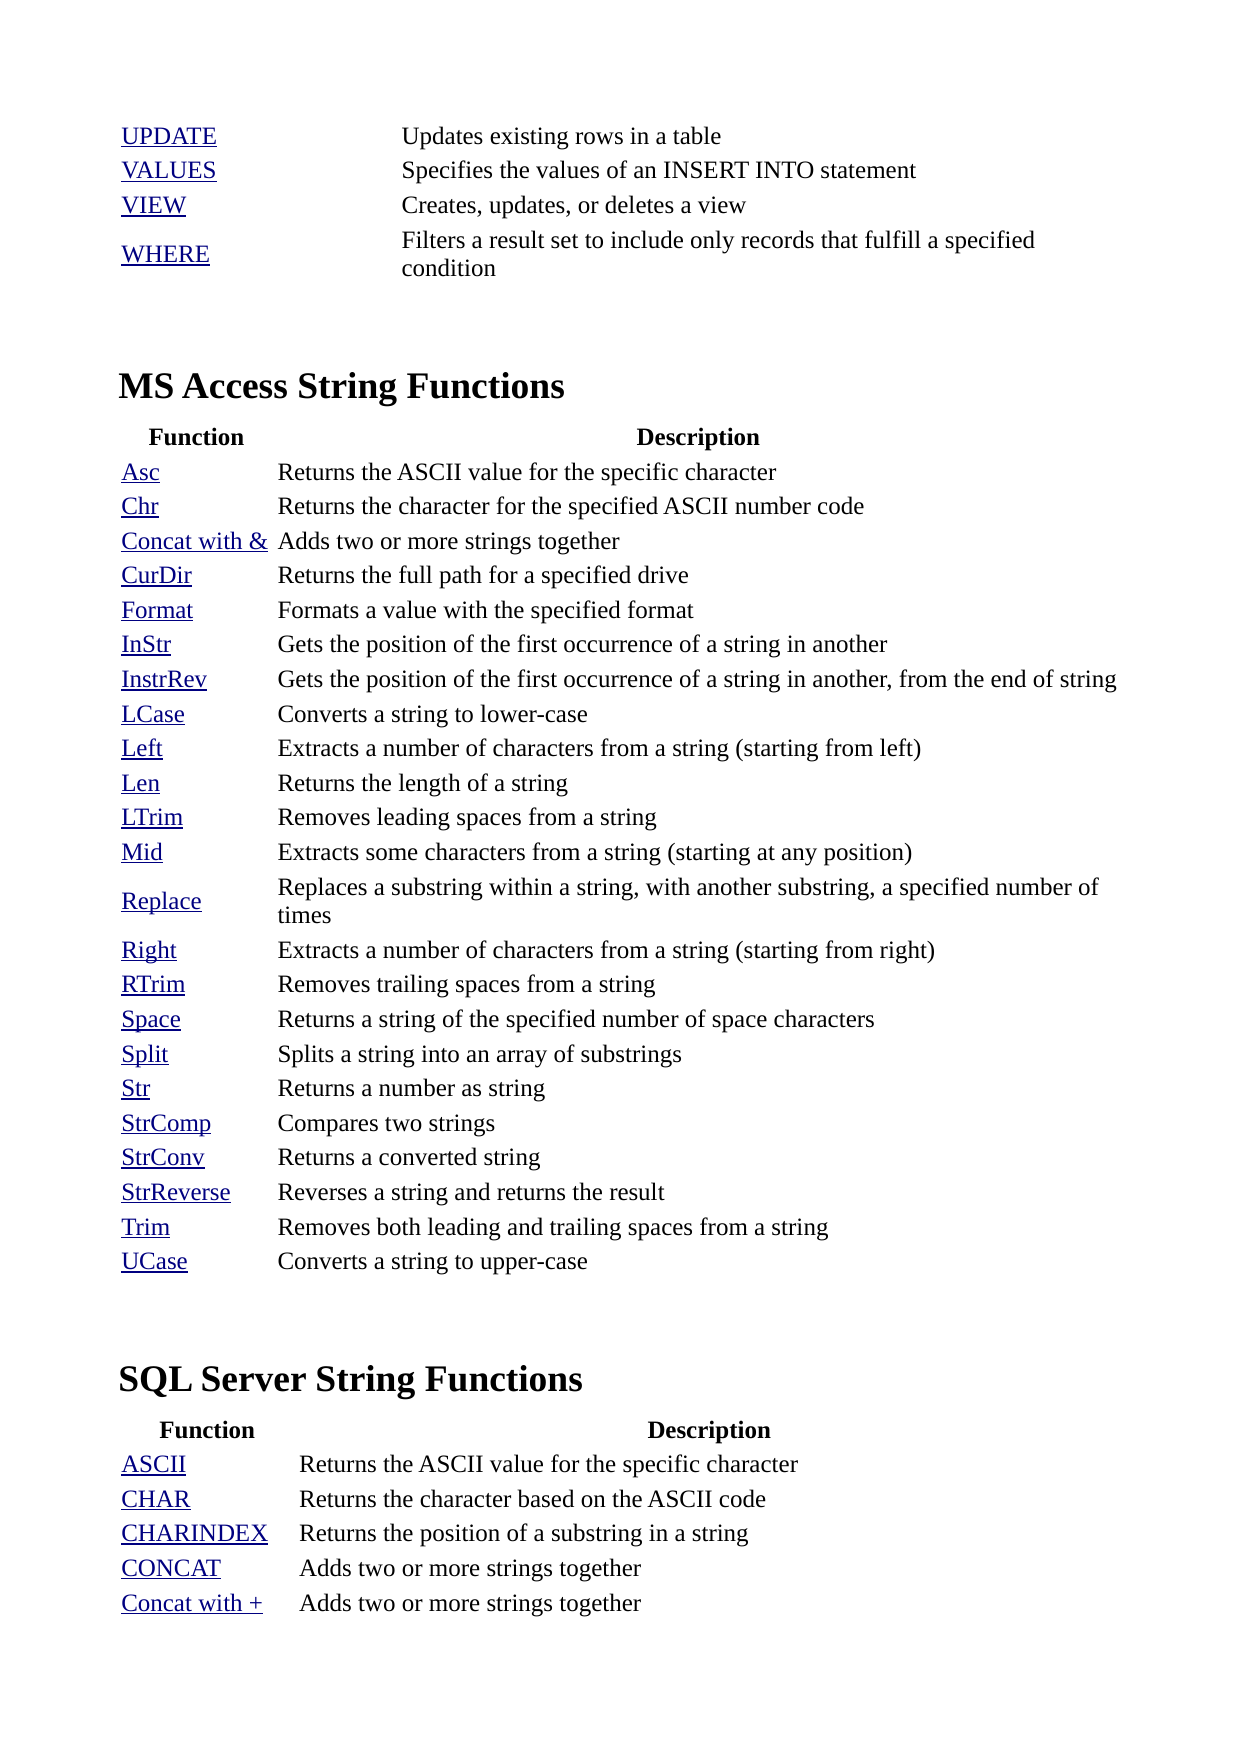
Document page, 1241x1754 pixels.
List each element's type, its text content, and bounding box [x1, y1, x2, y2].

table_cell StrComp [118, 1105, 274, 1139]
table_cell VIEW [118, 187, 398, 222]
table_cell Asc [118, 454, 274, 488]
table_cell Gets the position of the first occurrence of a string in another [274, 627, 1122, 661]
table_cell Adds two or more strings together [296, 1550, 1122, 1585]
table_cell ASCII [118, 1446, 296, 1481]
table_cell Returns the full path for a specified drive [274, 558, 1122, 592]
table_cell Converts a string to lower-case [274, 696, 1122, 730]
table_cell CHAR [118, 1481, 296, 1516]
table_cell LTrim [118, 800, 274, 834]
table_cell CHARINDEX [118, 1516, 296, 1550]
table_cell Returns the character based on the ASCII code [296, 1481, 1122, 1516]
table_cell Creates, updates, or deletes a view [399, 187, 1122, 222]
table_cell Updates existing rows in a table [399, 118, 1122, 153]
table_cell Compares two strings [274, 1105, 1122, 1139]
table_cell Split [118, 1036, 274, 1070]
table_cell Returns the length of a string [274, 765, 1122, 799]
table_cell Right [118, 932, 274, 967]
table_cell Splits a string into an array of substrings [274, 1036, 1122, 1070]
table_header Function [118, 1412, 296, 1446]
table_cell Removes trailing spaces from a string [274, 967, 1122, 1001]
table_cell UPDATE [118, 118, 398, 153]
table_cell Str [118, 1070, 274, 1105]
table_cell Replaces a substring within a string, with another substring, a specified number of times [274, 869, 1122, 932]
table_cell Concat with + [118, 1585, 296, 1619]
subtitle MS Access String Functions [118, 363, 1122, 407]
table_cell Chr [118, 488, 274, 523]
table_cell Adds two or more strings together [274, 523, 1122, 557]
table_cell InstrRev [118, 661, 274, 696]
table_cell Format [118, 592, 274, 627]
table_header Description [296, 1412, 1122, 1446]
table_cell WHERE [118, 222, 398, 285]
table_cell Left [118, 730, 274, 765]
table_cell RTrim [118, 967, 274, 1001]
table_cell Replace [118, 869, 274, 932]
table_cell Returns a number as string [274, 1070, 1122, 1105]
table_cell Gets the position of the first occurrence of a string in another, from the end of string [274, 661, 1122, 696]
table_header Function [118, 419, 274, 454]
table_cell InStr [118, 627, 274, 661]
table_cell Removes both leading and trailing spaces from a string [274, 1209, 1122, 1243]
table_cell Returns the ASCII value for the specific character [274, 454, 1122, 488]
table_cell CONCAT [118, 1550, 296, 1585]
table_cell StrConv [118, 1140, 274, 1174]
table_cell Space [118, 1001, 274, 1036]
table_cell Returns the ASCII value for the specific character [296, 1446, 1122, 1481]
table_cell Trim [118, 1209, 274, 1243]
subtitle SQL Server String Functions [118, 1356, 1122, 1399]
table_cell Returns a string of the specified number of space characters [274, 1001, 1122, 1036]
table_cell VALUES [118, 153, 398, 187]
table_cell Extracts a number of characters from a string (starting from left) [274, 730, 1122, 765]
table_cell Extracts some characters from a string (starting at any position) [274, 834, 1122, 869]
table_header Description [274, 419, 1122, 454]
table_cell Removes leading spaces from a string [274, 800, 1122, 834]
table_cell Formats a value with the specified format [274, 592, 1122, 627]
table_cell Specifies the values of an INSERT INTO statement [399, 153, 1122, 187]
table_cell Len [118, 765, 274, 799]
table_cell Returns a converted string [274, 1140, 1122, 1174]
table_cell LCase [118, 696, 274, 730]
table_cell Converts a string to upper-case [274, 1243, 1122, 1278]
table_cell Filters a result set to include only records that fulfill a specified condition [399, 222, 1122, 285]
table_cell Extracts a number of characters from a string (starting from right) [274, 932, 1122, 967]
table_cell Returns the character for the specified ASCII number code [274, 488, 1122, 523]
table_cell Mid [118, 834, 274, 869]
table_cell Adds two or more strings together [296, 1585, 1122, 1619]
table_cell CurDir [118, 558, 274, 592]
table_cell StrReverse [118, 1174, 274, 1209]
table_cell Returns the position of a substring in a string [296, 1516, 1122, 1550]
table_cell UCase [118, 1243, 274, 1278]
table_cell Reverses a string and returns the result [274, 1174, 1122, 1209]
table_cell Concat with & [118, 523, 274, 557]
